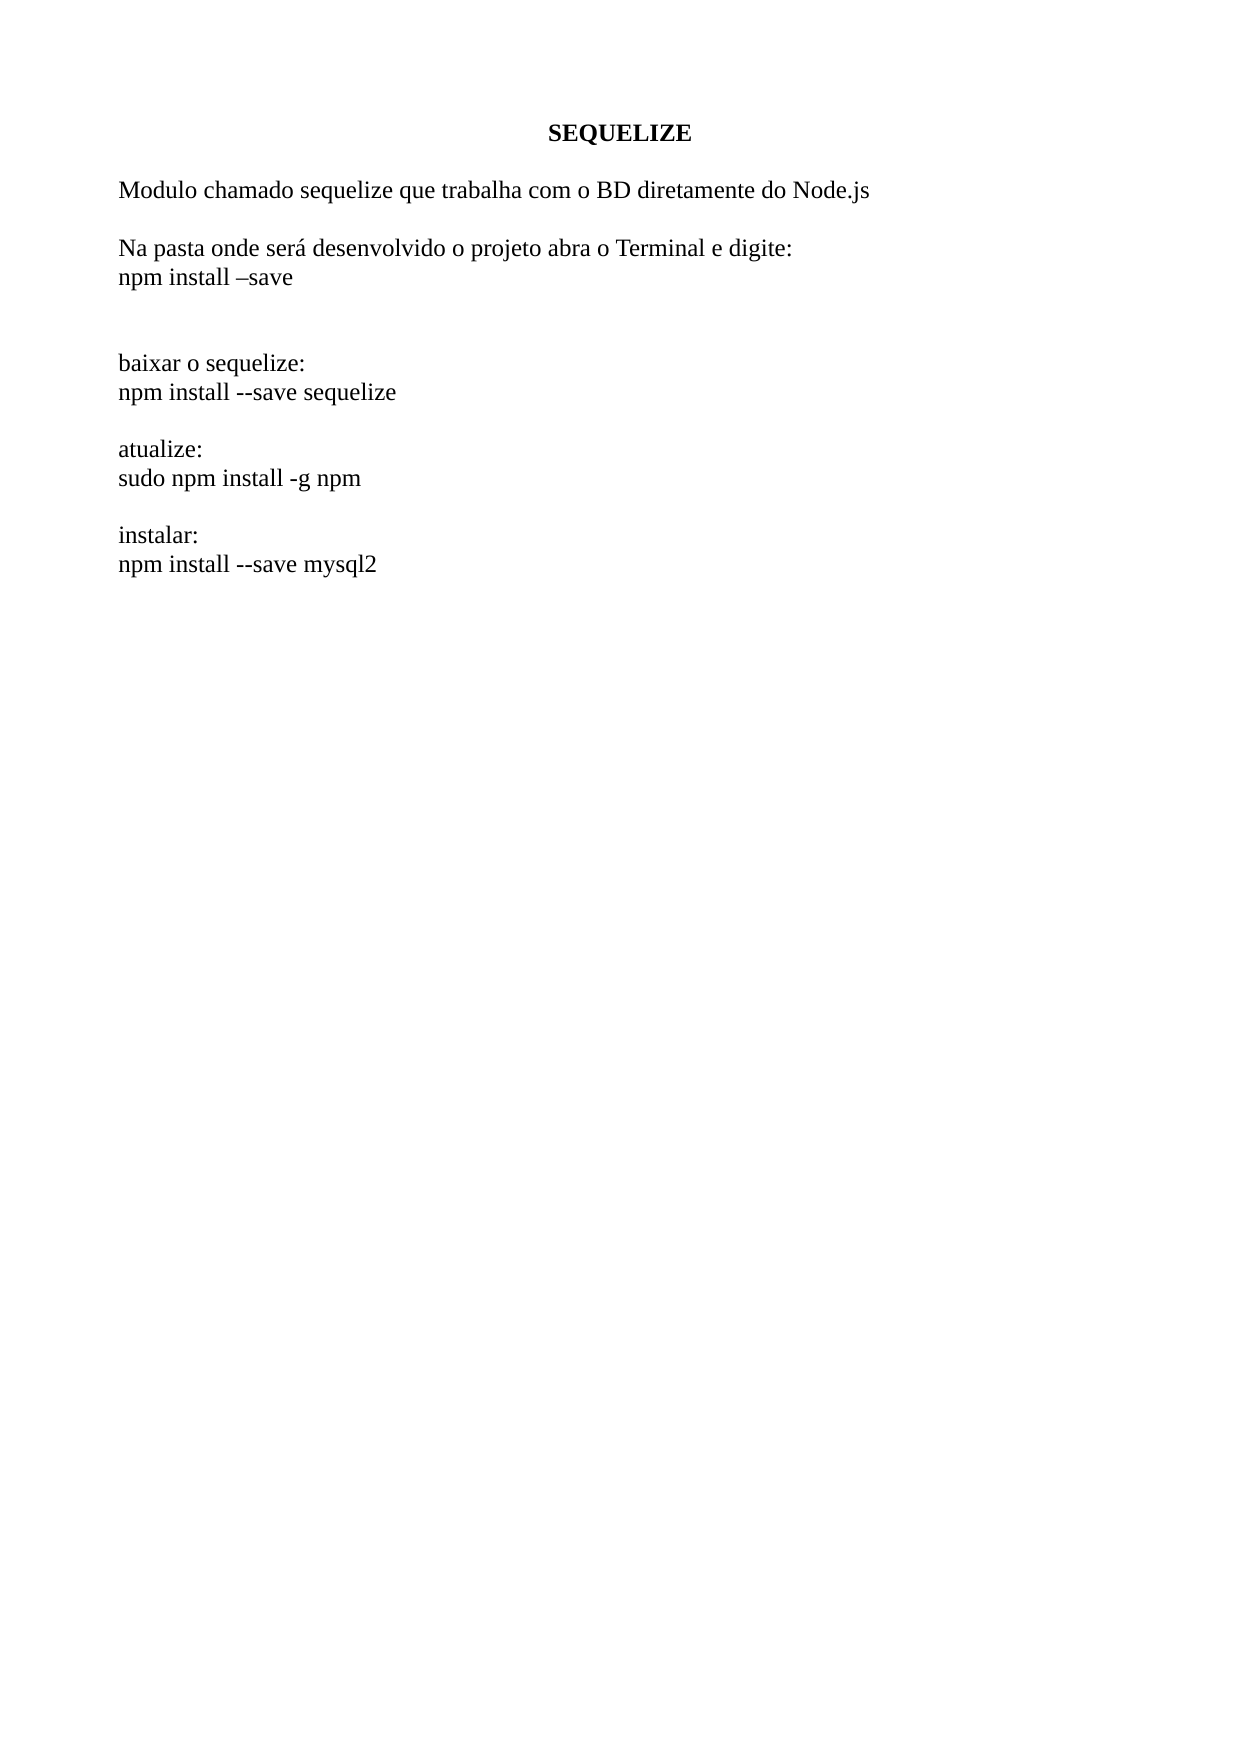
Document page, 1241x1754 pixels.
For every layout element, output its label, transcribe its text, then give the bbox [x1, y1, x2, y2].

text npm install --save mysql2 [118, 549, 1122, 578]
text SEQUELIZE [118, 118, 1122, 147]
text npm install --save sequelize [118, 377, 1122, 406]
text instalar: [118, 521, 1122, 549]
text Modulo chamado sequelize que trabalha com o BD diretamente do Node.js [118, 176, 1122, 204]
text baixar o sequelize: [118, 348, 1122, 377]
text atualize: [118, 434, 1122, 463]
text npm install –save [118, 262, 1122, 291]
text sudo npm install -g npm [118, 463, 1122, 492]
text Na pasta onde será desenvolvido o projeto abra o Terminal e digite: [118, 233, 1122, 262]
